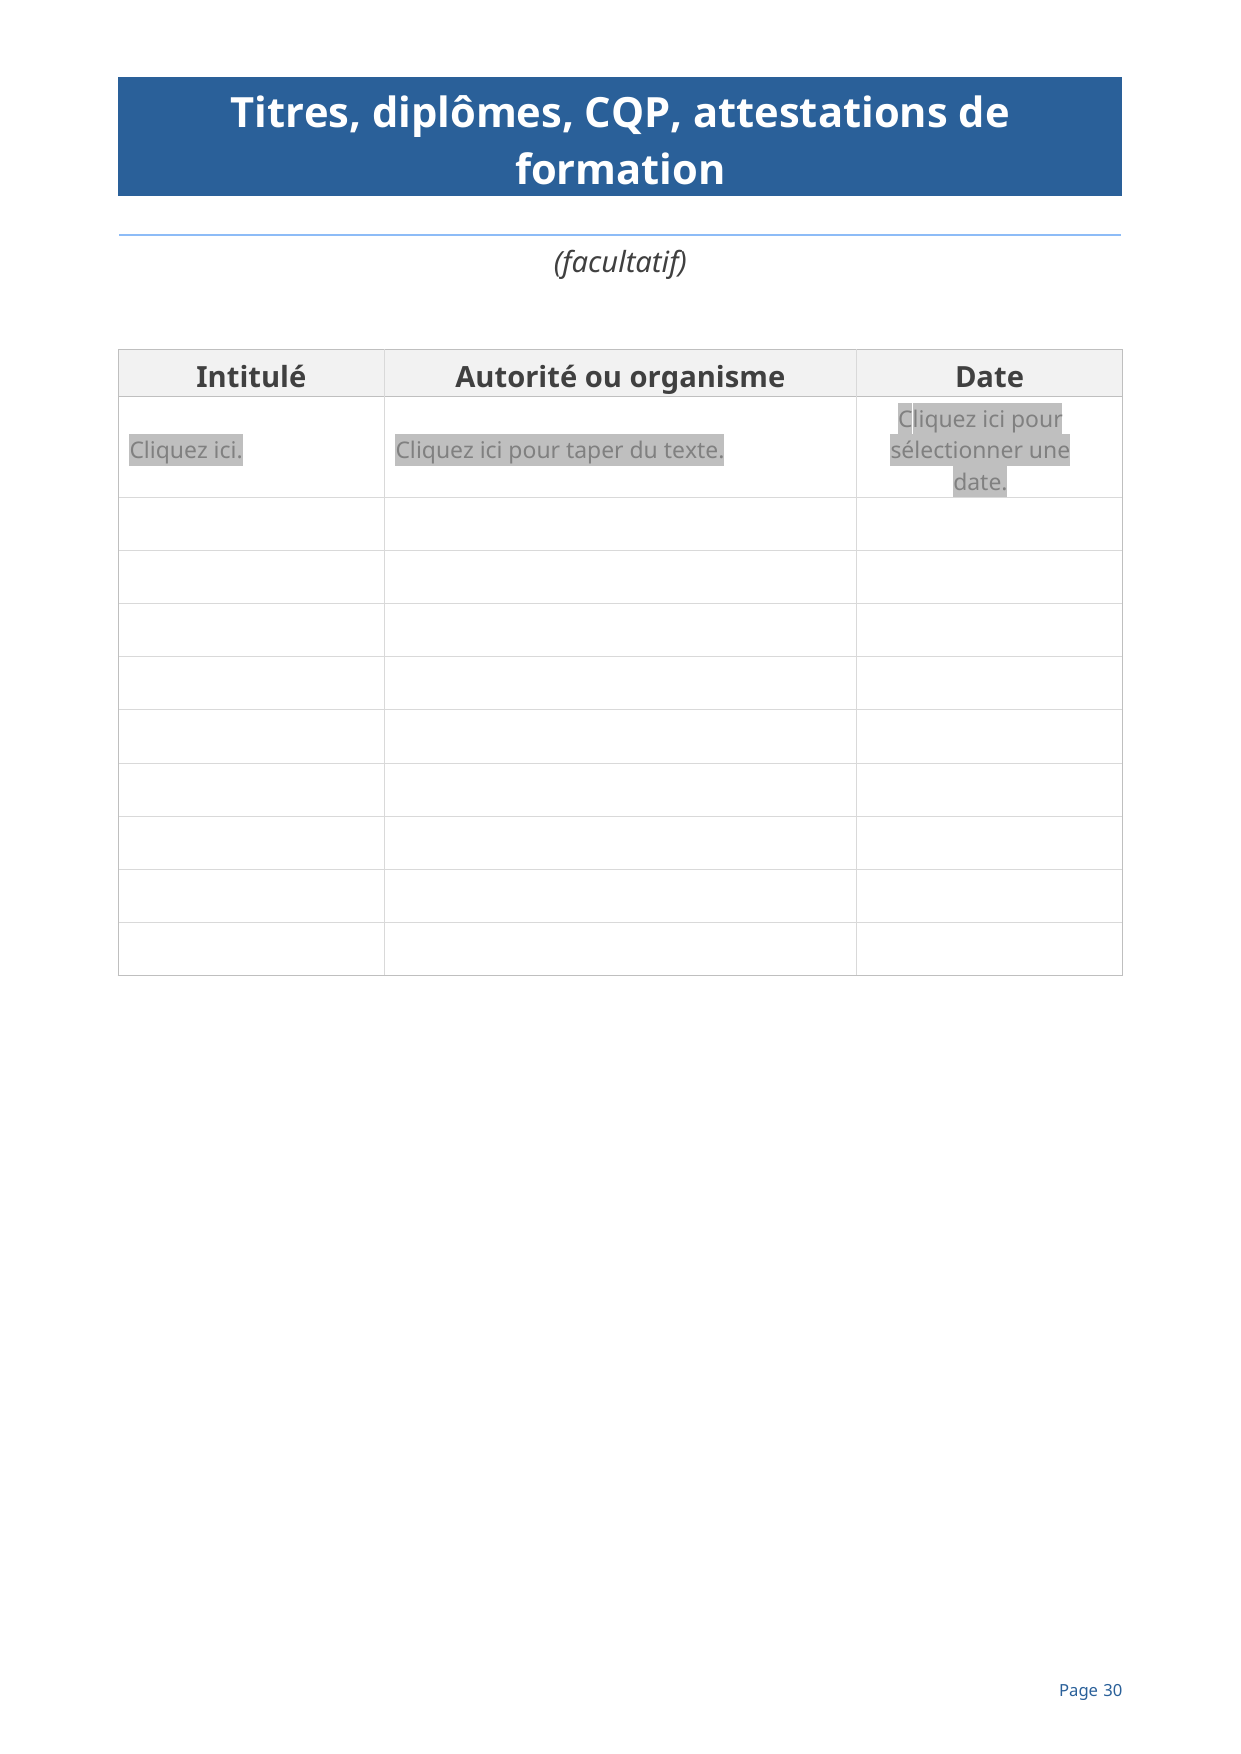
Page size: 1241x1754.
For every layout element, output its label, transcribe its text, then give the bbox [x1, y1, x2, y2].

table_cell (facultatif) [118, 234, 1122, 349]
table_cell [385, 604, 856, 656]
table_cell [119, 604, 384, 656]
table_cell [857, 923, 1122, 975]
table_cell [857, 498, 1122, 550]
table_cell [119, 923, 384, 975]
table_cell [119, 710, 384, 762]
table_cell [385, 923, 856, 975]
table_cell [385, 657, 856, 709]
table_cell [857, 870, 1122, 922]
table_cell Date [857, 350, 1122, 396]
table_cell [385, 551, 856, 603]
table_cell [857, 710, 1122, 762]
table_cell [119, 817, 384, 869]
table_header Titres, diplômes, CQP, attestations de formation [118, 77, 1122, 196]
table_cell Cliquez ici. [119, 397, 384, 497]
table_cell [385, 817, 856, 869]
table_cell Cliquez ici pour taper du texte. [385, 397, 856, 497]
table_cell [385, 710, 856, 762]
table_cell Cliquez ici pour sélectionner une date. [857, 397, 1122, 497]
table_cell [118, 196, 1122, 233]
table_cell [119, 498, 384, 550]
table_cell Intitulé [119, 350, 384, 396]
table_cell Autorité ou organisme [385, 350, 856, 396]
table_cell [857, 764, 1122, 816]
table_cell [857, 551, 1122, 603]
table_cell [857, 657, 1122, 709]
table_cell [119, 551, 384, 603]
table_cell [857, 604, 1122, 656]
table_cell [385, 870, 856, 922]
table_cell [119, 764, 384, 816]
table_cell [857, 817, 1122, 869]
table_cell [385, 764, 856, 816]
table_cell [119, 657, 384, 709]
table_cell [119, 870, 384, 922]
table_cell [385, 498, 856, 550]
